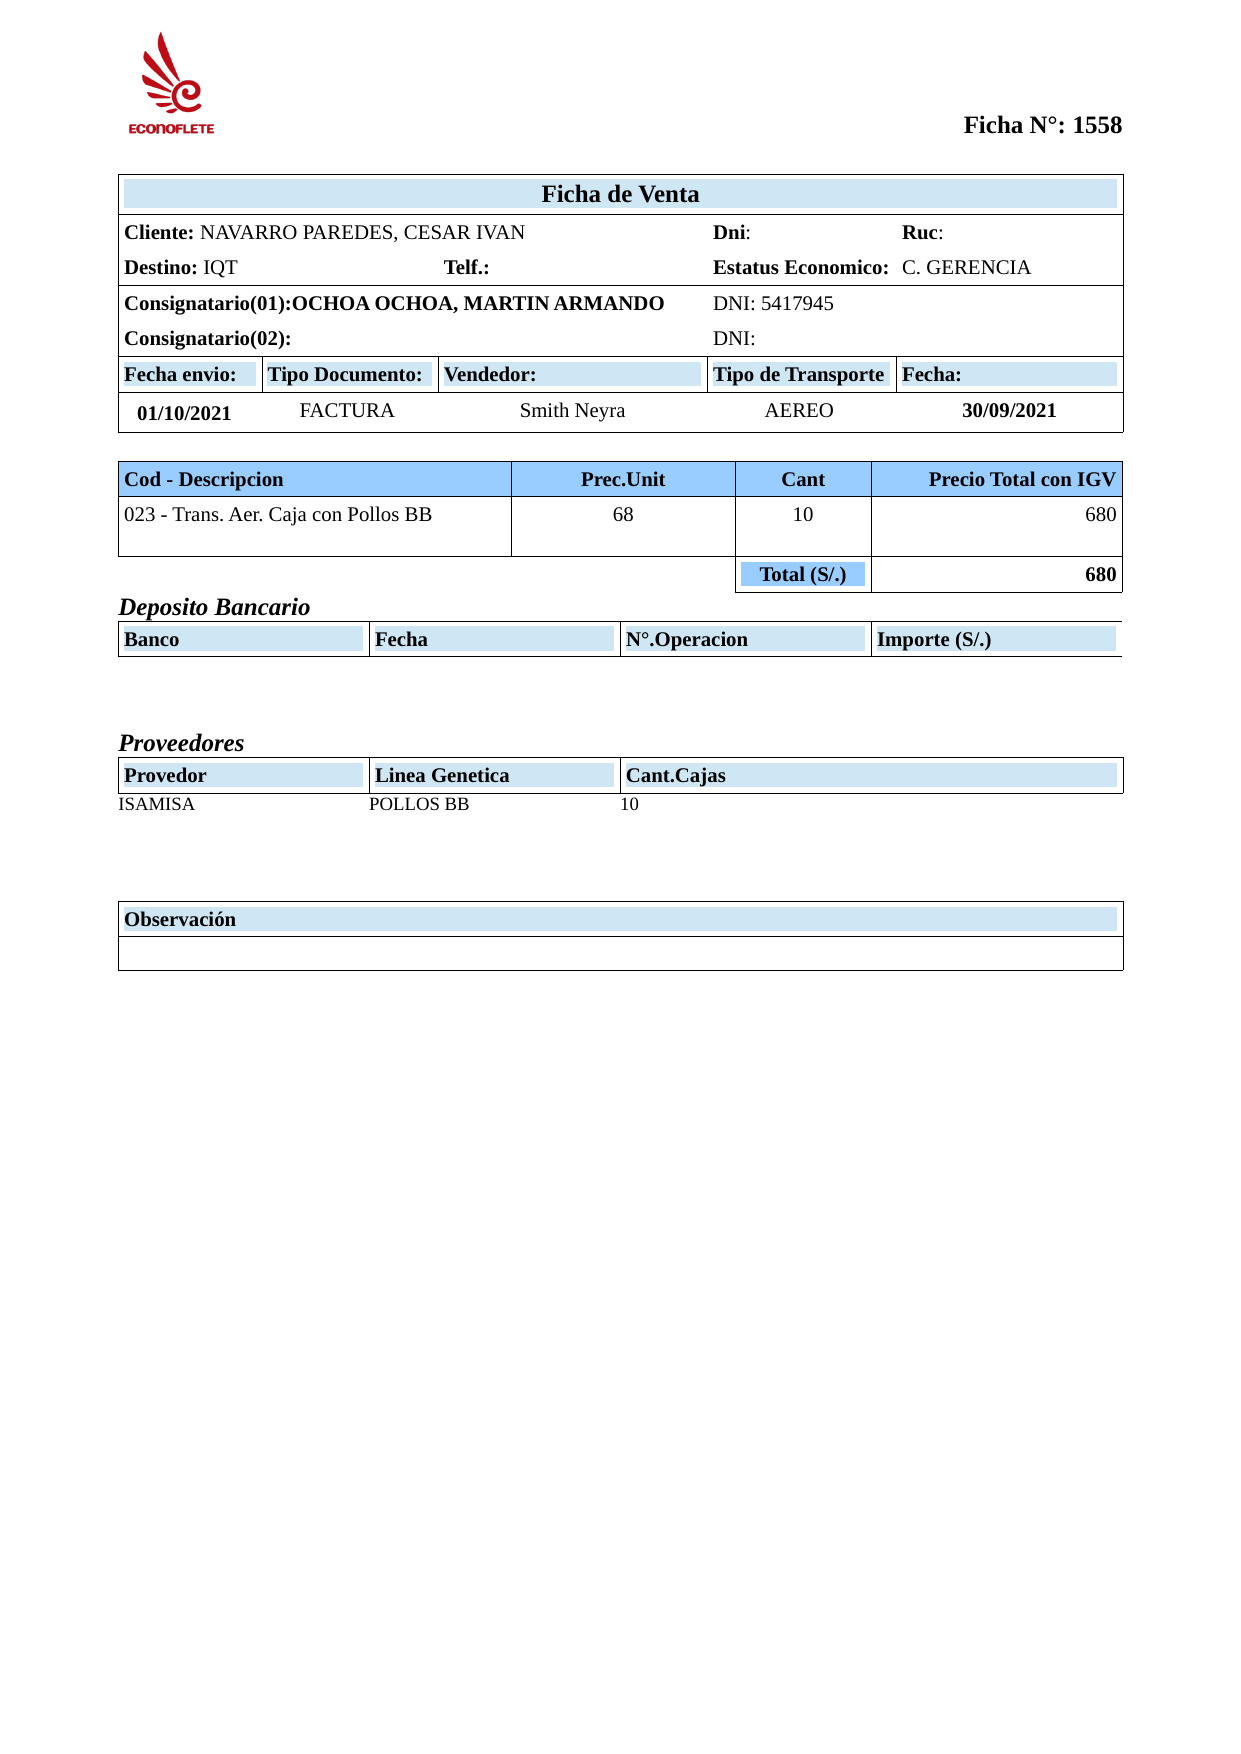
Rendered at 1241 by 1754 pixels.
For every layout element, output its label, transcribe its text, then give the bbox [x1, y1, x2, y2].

table_cell [369, 680, 620, 704]
text Deposito Bancario [118, 592, 1122, 621]
table_header Cod - Descripcion [119, 462, 511, 496]
table_cell Estatus Economico: [707, 249, 896, 285]
table_cell Ruc: [896, 215, 1123, 249]
table_cell Tipo Documento: [263, 357, 438, 392]
table_cell [620, 836, 1123, 858]
table_cell [871, 657, 1122, 680]
table_cell [118, 657, 369, 680]
table_cell [369, 879, 620, 901]
table_cell [620, 705, 871, 728]
table_cell [118, 858, 369, 879]
table_cell [118, 879, 369, 901]
table_header Cant.Cajas [621, 758, 1123, 793]
table_cell Vendedor: [439, 357, 707, 392]
table_cell [118, 836, 369, 858]
table_cell POLLOS BB [369, 794, 620, 814]
table_cell [369, 836, 620, 858]
table_cell 680 [872, 497, 1122, 556]
table_cell Cliente: NAVARRO PAREDES, CESAR IVAN [119, 215, 707, 249]
table_cell 30/09/2021 [896, 393, 1123, 432]
table_cell AEREO [707, 393, 896, 432]
table_cell 01/10/2021 [119, 393, 262, 432]
table_cell [620, 858, 1123, 879]
table_cell [620, 879, 1123, 901]
table_cell Consignatario(01):OCHOA OCHOA, MARTIN ARMANDO [119, 286, 707, 321]
table_cell [871, 705, 1122, 728]
table_header Ficha de Venta [119, 175, 1123, 214]
table_cell DNI: 5417945 [707, 286, 1123, 321]
table_cell [620, 657, 871, 680]
table_cell [369, 858, 620, 879]
table_cell 023 - Trans. Aer. Caja con Pollos BB [119, 497, 511, 556]
table_cell [871, 680, 1122, 704]
table_header Linea Genetica [370, 758, 620, 793]
picture [118, 31, 225, 134]
table_cell 10 [736, 497, 871, 556]
table_cell 680 [872, 557, 1122, 592]
table_cell [620, 815, 1123, 836]
table_cell ISAMISA [118, 794, 369, 814]
table_cell [119, 937, 1123, 969]
table_cell 10 [620, 794, 1123, 814]
table_header Observación [119, 902, 1123, 936]
table_cell FACTURA [262, 393, 438, 432]
table_cell [620, 680, 871, 704]
table_cell [118, 557, 511, 592]
table_cell [118, 815, 369, 836]
table_header Cant [736, 462, 871, 496]
table_header Precio Total con IGV [872, 462, 1122, 496]
table_cell [118, 705, 369, 728]
table_header N°.Operacion [621, 622, 871, 656]
table_cell Fecha: [897, 357, 1123, 392]
table_cell Smith Neyra [438, 393, 707, 432]
table_cell DNI: [707, 321, 1123, 356]
table_cell Total (S/.) [736, 557, 871, 592]
table_cell Telf.: [438, 249, 707, 285]
table_cell Consignatario(02): [119, 321, 707, 356]
text Proveedores [118, 728, 1122, 757]
table_header Provedor [119, 758, 369, 793]
table_header Banco [119, 622, 369, 656]
table_cell C. GERENCIA [896, 249, 1123, 285]
table_cell [511, 557, 735, 592]
table_cell [369, 657, 620, 680]
table_header Importe (S/.) [872, 622, 1122, 656]
table_cell Tipo de Transporte [708, 357, 896, 392]
table_cell Dni: [707, 215, 896, 249]
table_cell 68 [512, 497, 735, 556]
table_cell [369, 705, 620, 728]
table_cell Fecha envio: [119, 357, 262, 392]
table_cell Destino: IQT [119, 249, 438, 285]
table_header Prec.Unit [512, 462, 735, 496]
table_cell [118, 680, 369, 704]
table_cell [369, 815, 620, 836]
table_header Fecha [370, 622, 620, 656]
